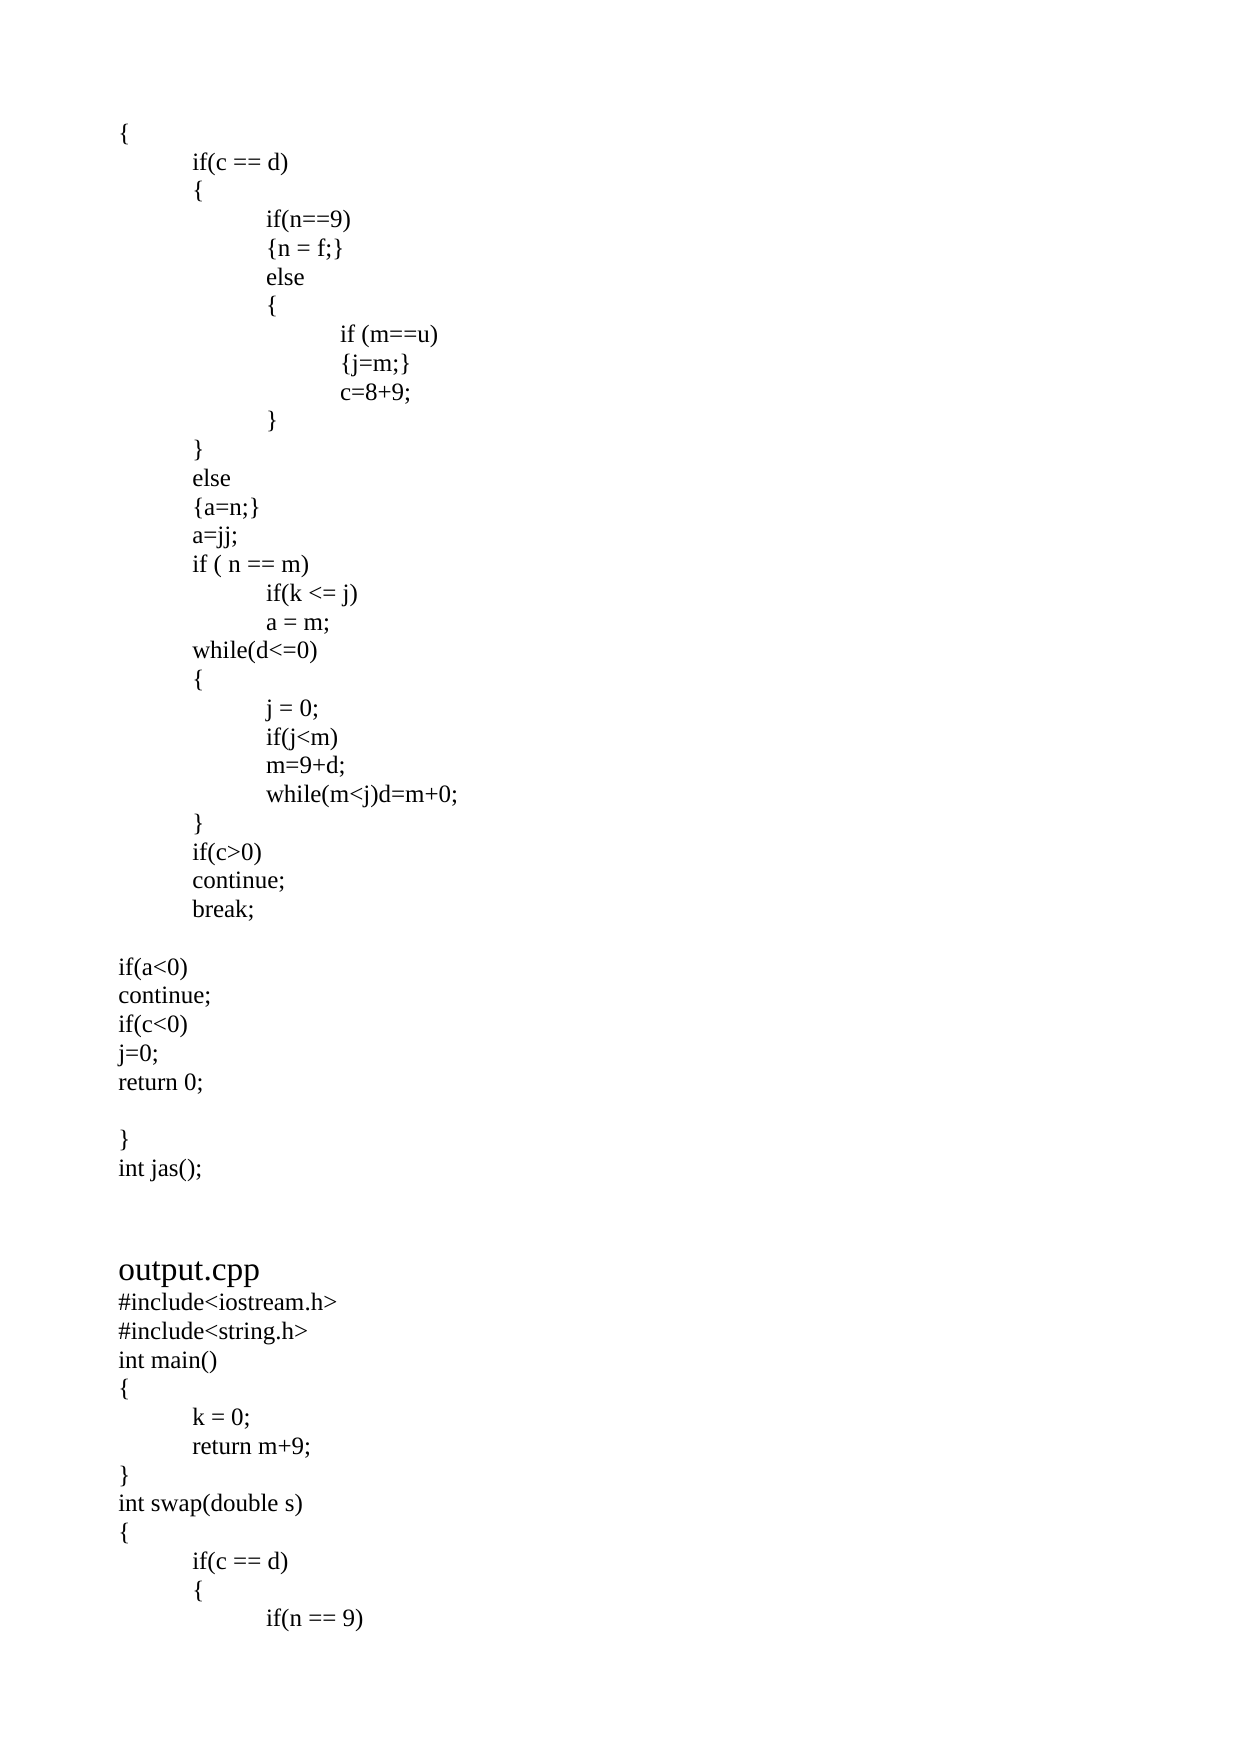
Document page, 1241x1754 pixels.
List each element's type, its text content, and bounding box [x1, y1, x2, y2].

text while(m<j)d=m+0; [118, 779, 1122, 808]
text } [118, 1460, 1122, 1488]
text if(k <= j) [118, 578, 1122, 607]
text { [118, 1517, 1122, 1546]
text if(c == d) [118, 1546, 1122, 1575]
text {a=n;} [118, 492, 1122, 521]
text a=jj; [118, 521, 1122, 549]
text { [118, 664, 1122, 693]
text {j=m;} [118, 348, 1122, 377]
text while(d<=0) [118, 636, 1122, 664]
text if(j<m) [118, 722, 1122, 751]
text int swap(double s) [118, 1488, 1122, 1517]
text j = 0; [118, 693, 1122, 722]
text if ( n == m) [118, 549, 1122, 578]
text if(n == 9) [118, 1603, 1122, 1632]
text continue; [118, 981, 1122, 1009]
text if(a<0) [118, 952, 1122, 981]
text k = 0; [118, 1402, 1122, 1431]
text #include<iostream.h> [118, 1287, 1122, 1316]
text output.cpp [118, 1249, 1122, 1287]
text else [118, 262, 1122, 291]
text { [118, 1575, 1122, 1603]
text return m+9; [118, 1431, 1122, 1460]
text c=8+9; [118, 377, 1122, 406]
text } [118, 1124, 1122, 1153]
text } [118, 808, 1122, 837]
text {n = f;} [118, 233, 1122, 262]
text { [118, 176, 1122, 204]
text if (m==u) [118, 319, 1122, 348]
text if(c<0) [118, 1009, 1122, 1038]
text if(c>0) [118, 837, 1122, 866]
text { [118, 118, 1122, 147]
text int main() [118, 1345, 1122, 1373]
text else [118, 463, 1122, 492]
text m=9+d; [118, 751, 1122, 779]
text if(c == d) [118, 147, 1122, 176]
text } [118, 434, 1122, 463]
text } [118, 406, 1122, 434]
text return 0; [118, 1067, 1122, 1096]
text int jas(); [118, 1153, 1122, 1182]
text { [118, 1373, 1122, 1402]
text j=0; [118, 1038, 1122, 1067]
text break; [118, 894, 1122, 923]
text a = m; [118, 607, 1122, 636]
text continue; [118, 866, 1122, 894]
text if(n==9) [118, 204, 1122, 233]
text #include<string.h> [118, 1316, 1122, 1345]
text { [118, 291, 1122, 319]
